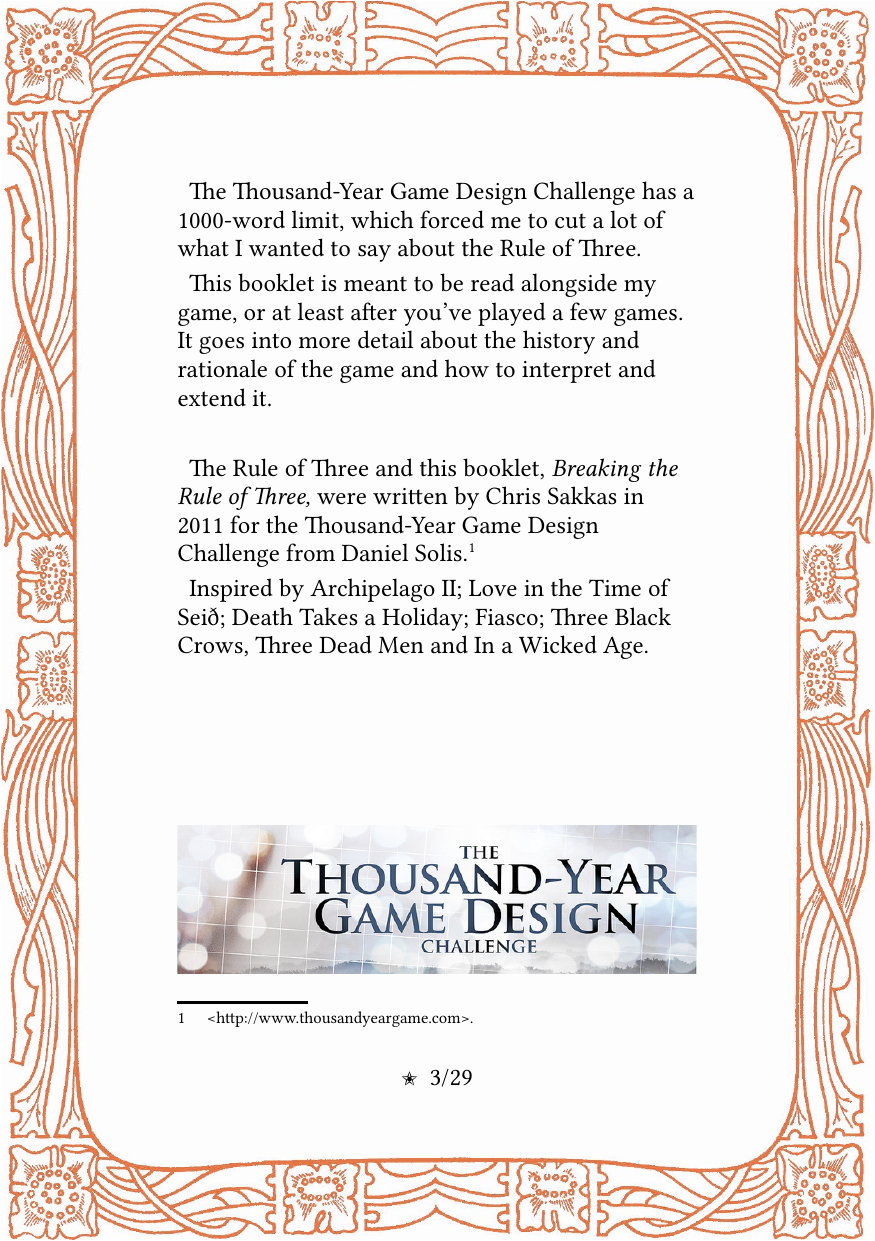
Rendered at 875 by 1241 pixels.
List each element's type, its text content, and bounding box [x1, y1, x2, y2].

picture [1, 1, 874, 1240]
text <http://www.thousandyeargame.com>. [177, 1008, 697, 1027]
text The Thousand-Year Game Design Challenge has a 1000-word limit, which forced me to cut a lot of what I wanted to say about the Rule of Three. [177, 177, 697, 263]
text The Rule of Three and this booklet, Breaking the Rule of Three, were written by Chris Sakkas in 2011 for the Thousand-Year Game Design Challenge from Daniel Solis. [177, 453, 697, 568]
text Inspired by Archipelago II; Love in the Time of Seið; Death Takes a Holiday; Fiasco; Three Black Crows, Three Dead Men and In a Wicked Age. [177, 574, 697, 660]
text This booklet is meant to be read alongside my game, or at least after you’ve played a few games. It goes into more detail about the history and rationale of the game and how to interpret and extend it. [177, 269, 697, 412]
